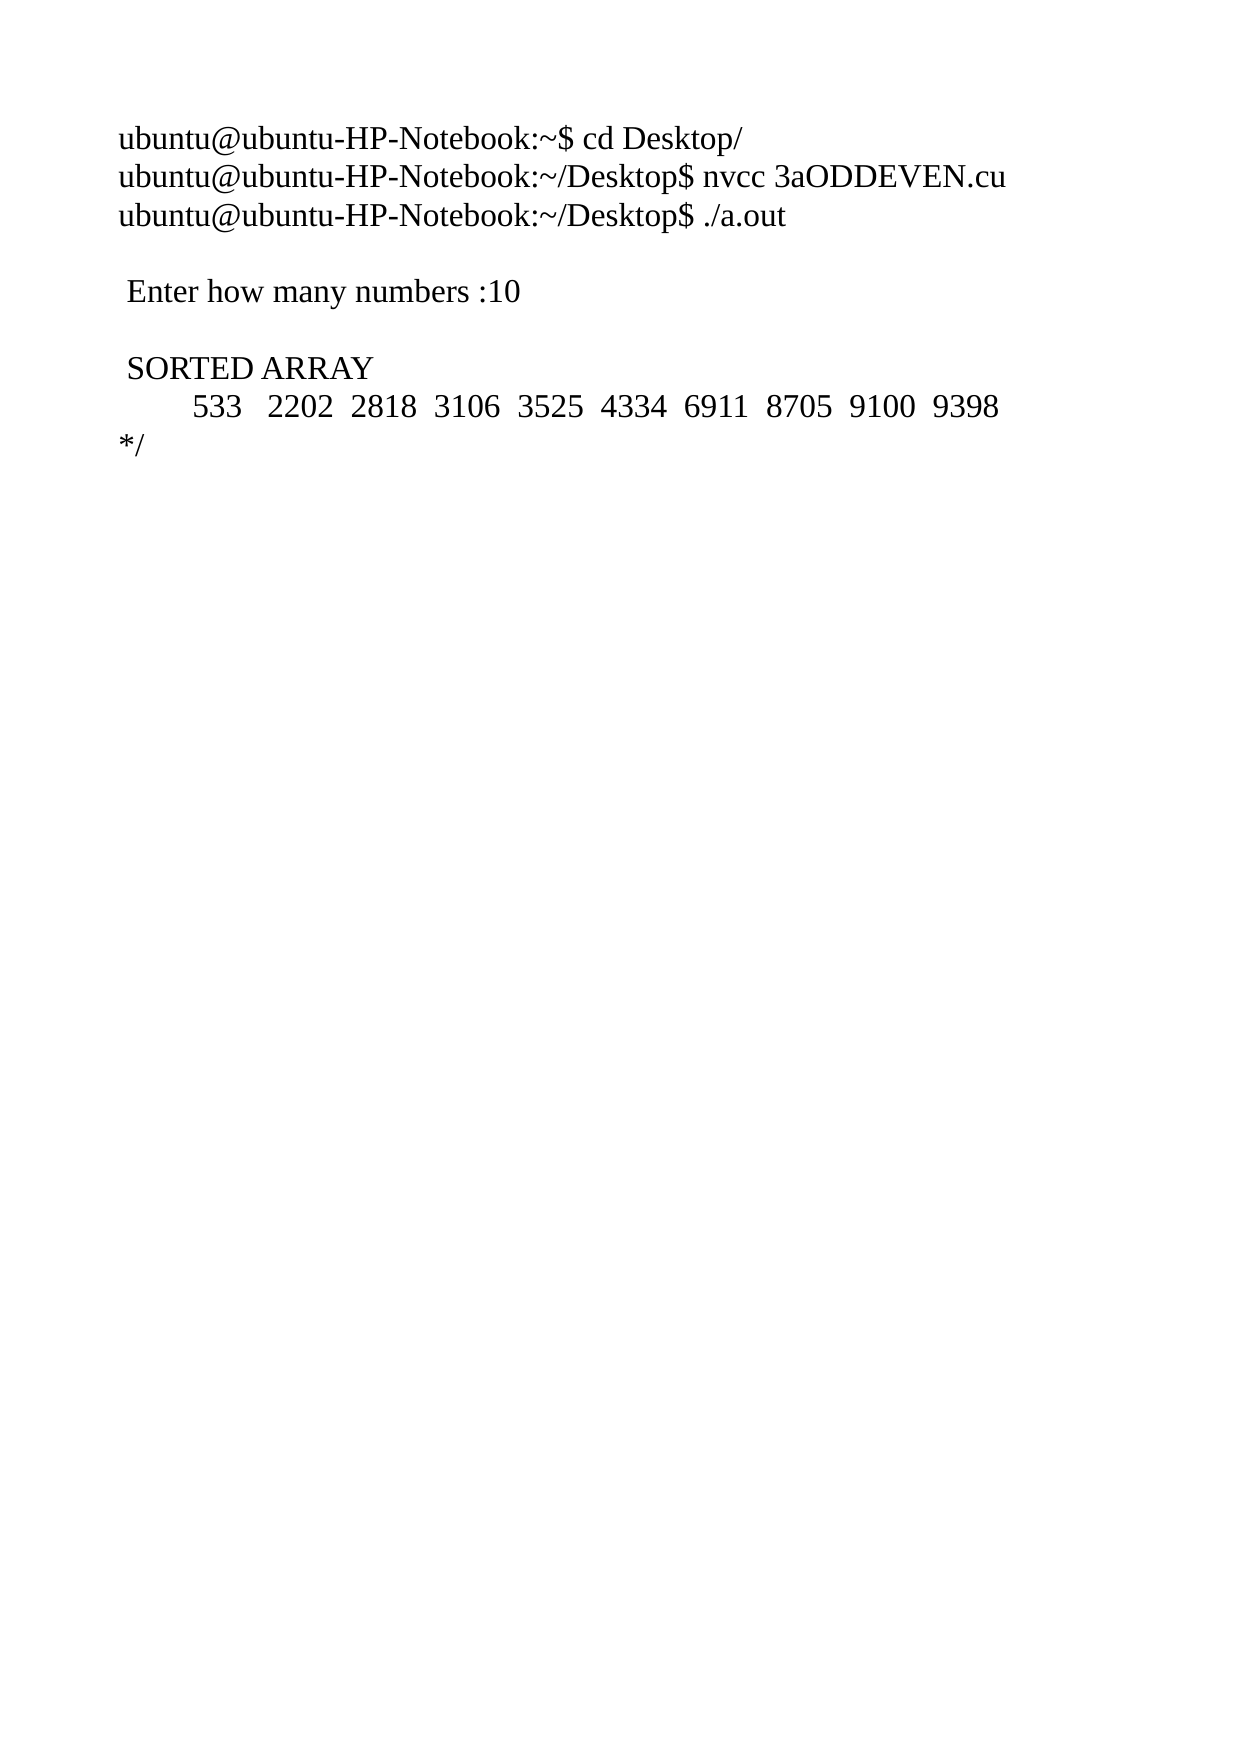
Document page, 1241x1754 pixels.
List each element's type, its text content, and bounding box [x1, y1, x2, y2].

text ubuntu@ubuntu-HP-Notebook:~/Desktop$ nvcc 3aODDEVEN.cu [118, 156, 1122, 195]
text 533 2202 2818 3106 3525 4334 6911 8705 9100 9398 [118, 386, 1122, 425]
text Enter how many numbers :10 [118, 271, 1122, 310]
text ubuntu@ubuntu-HP-Notebook:~/Desktop$ ./a.out [118, 195, 1122, 233]
text SORTED ARRAY [118, 348, 1122, 386]
text ubuntu@ubuntu-HP-Notebook:~$ cd Desktop/ [118, 118, 1122, 156]
text */ [118, 425, 1122, 463]
